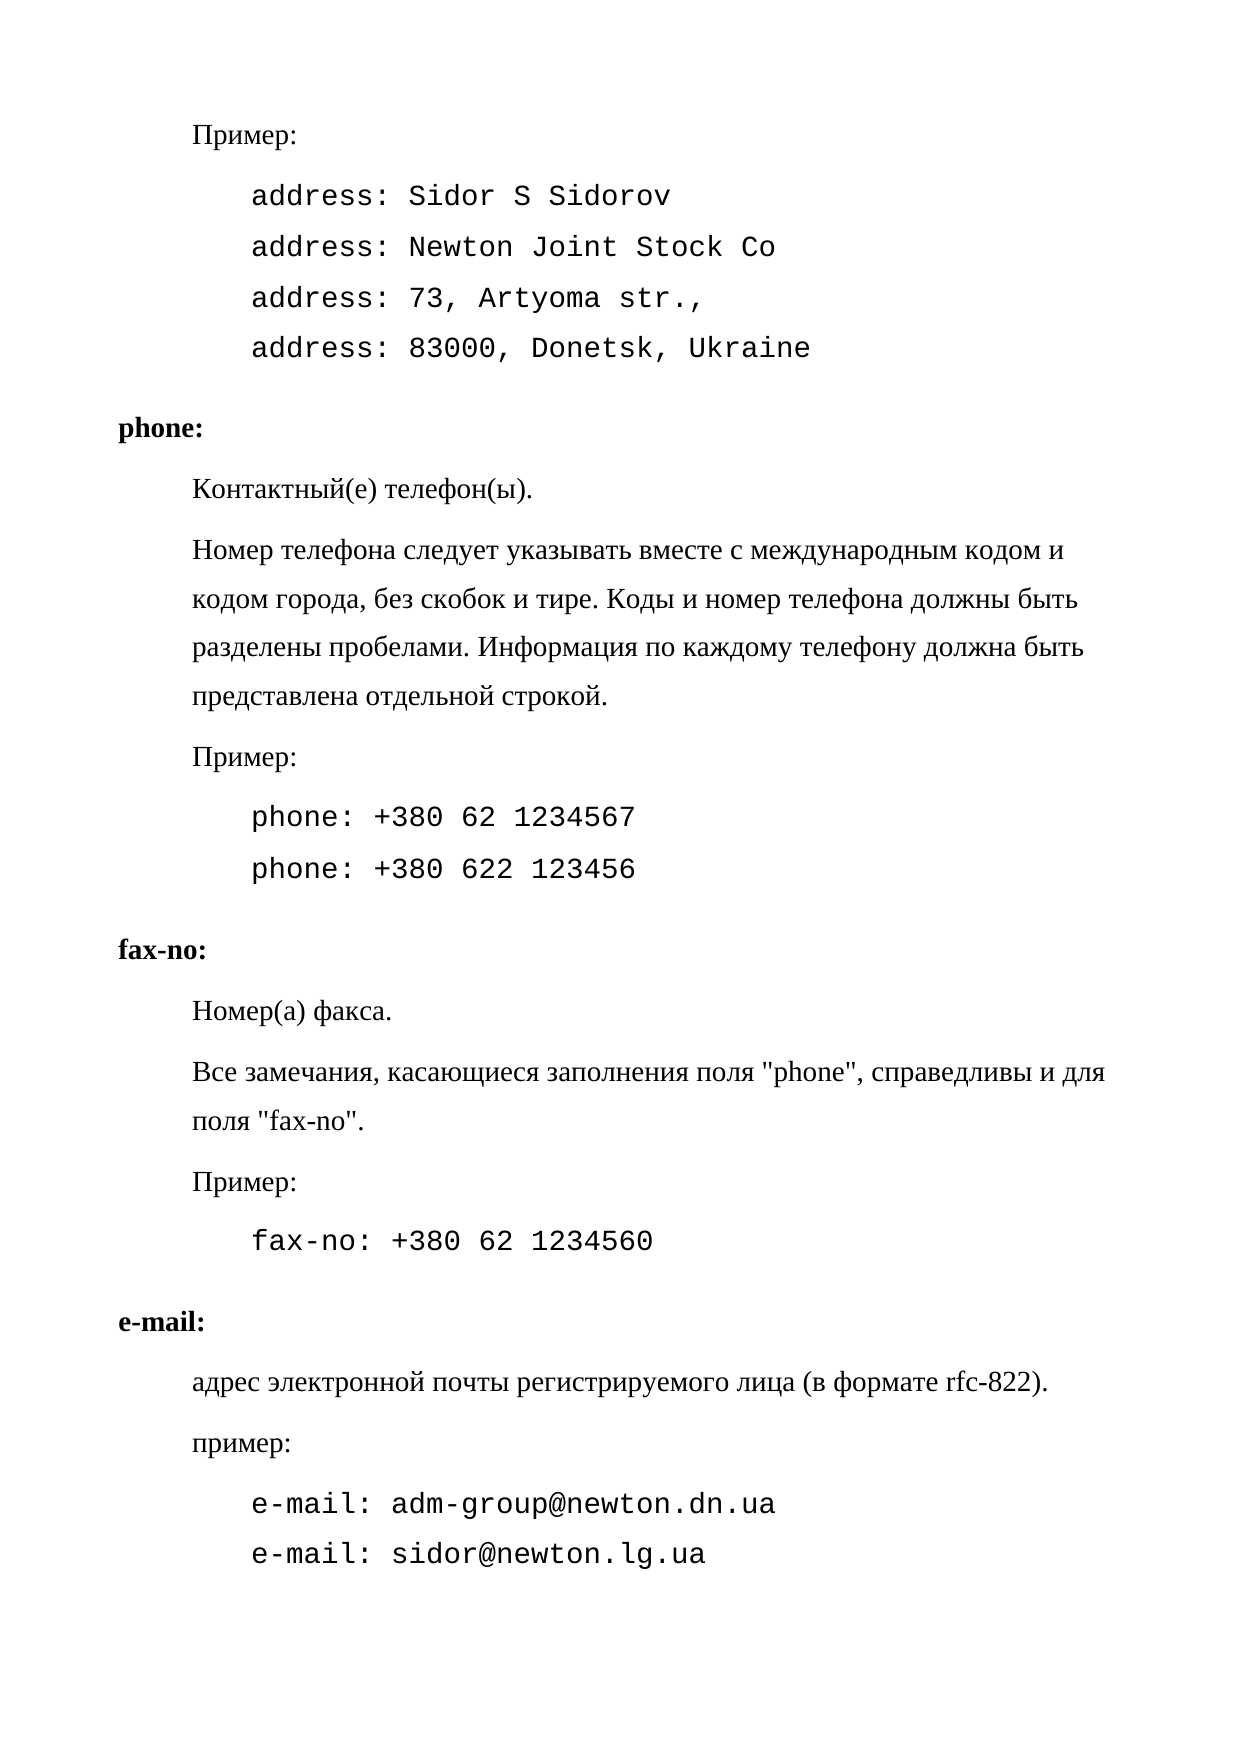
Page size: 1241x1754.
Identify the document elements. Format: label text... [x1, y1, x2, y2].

list address: Sidor S Sidorov address: Newton Joint Stock Co address: 73, Artyoma str., address: 83000, Donetsk, Ukraine [221, 179, 1063, 366]
text phone: [118, 412, 1122, 444]
list Пример: [162, 740, 1122, 772]
list Номер телефона следует указывать вместе с международным кодом и кодом города, без скобок и тире. Коды и номер телефона должны быть разделены пробелами. Информация по каждому телефону должна быть представлена отдельной строкой. [162, 534, 1122, 711]
list phone: +380 62 1234567 phone: +380 622 123456 [221, 801, 1063, 887]
list Контактный(е) телефон(ы). [162, 473, 1122, 505]
list Пример: [162, 1165, 1122, 1197]
list пример: [162, 1427, 1122, 1459]
list адрес электронной почты регистрируемого лица (в формате rfc-822). [162, 1366, 1122, 1398]
text fax-no: [118, 934, 1122, 966]
list Пример: [162, 118, 1122, 150]
list e-mail: adm-group@newton.dn.ua e-mail: sidor@newton.lg.ua [221, 1488, 1063, 1572]
list Все замечания, касающиеся заполнения поля "phone", справедливы и для поля "fax-no". [162, 1056, 1122, 1136]
list fax-no: +380 62 1234560 [221, 1226, 1063, 1259]
list Номер(а) факса. [162, 995, 1122, 1027]
text e-mail: [118, 1305, 1122, 1337]
